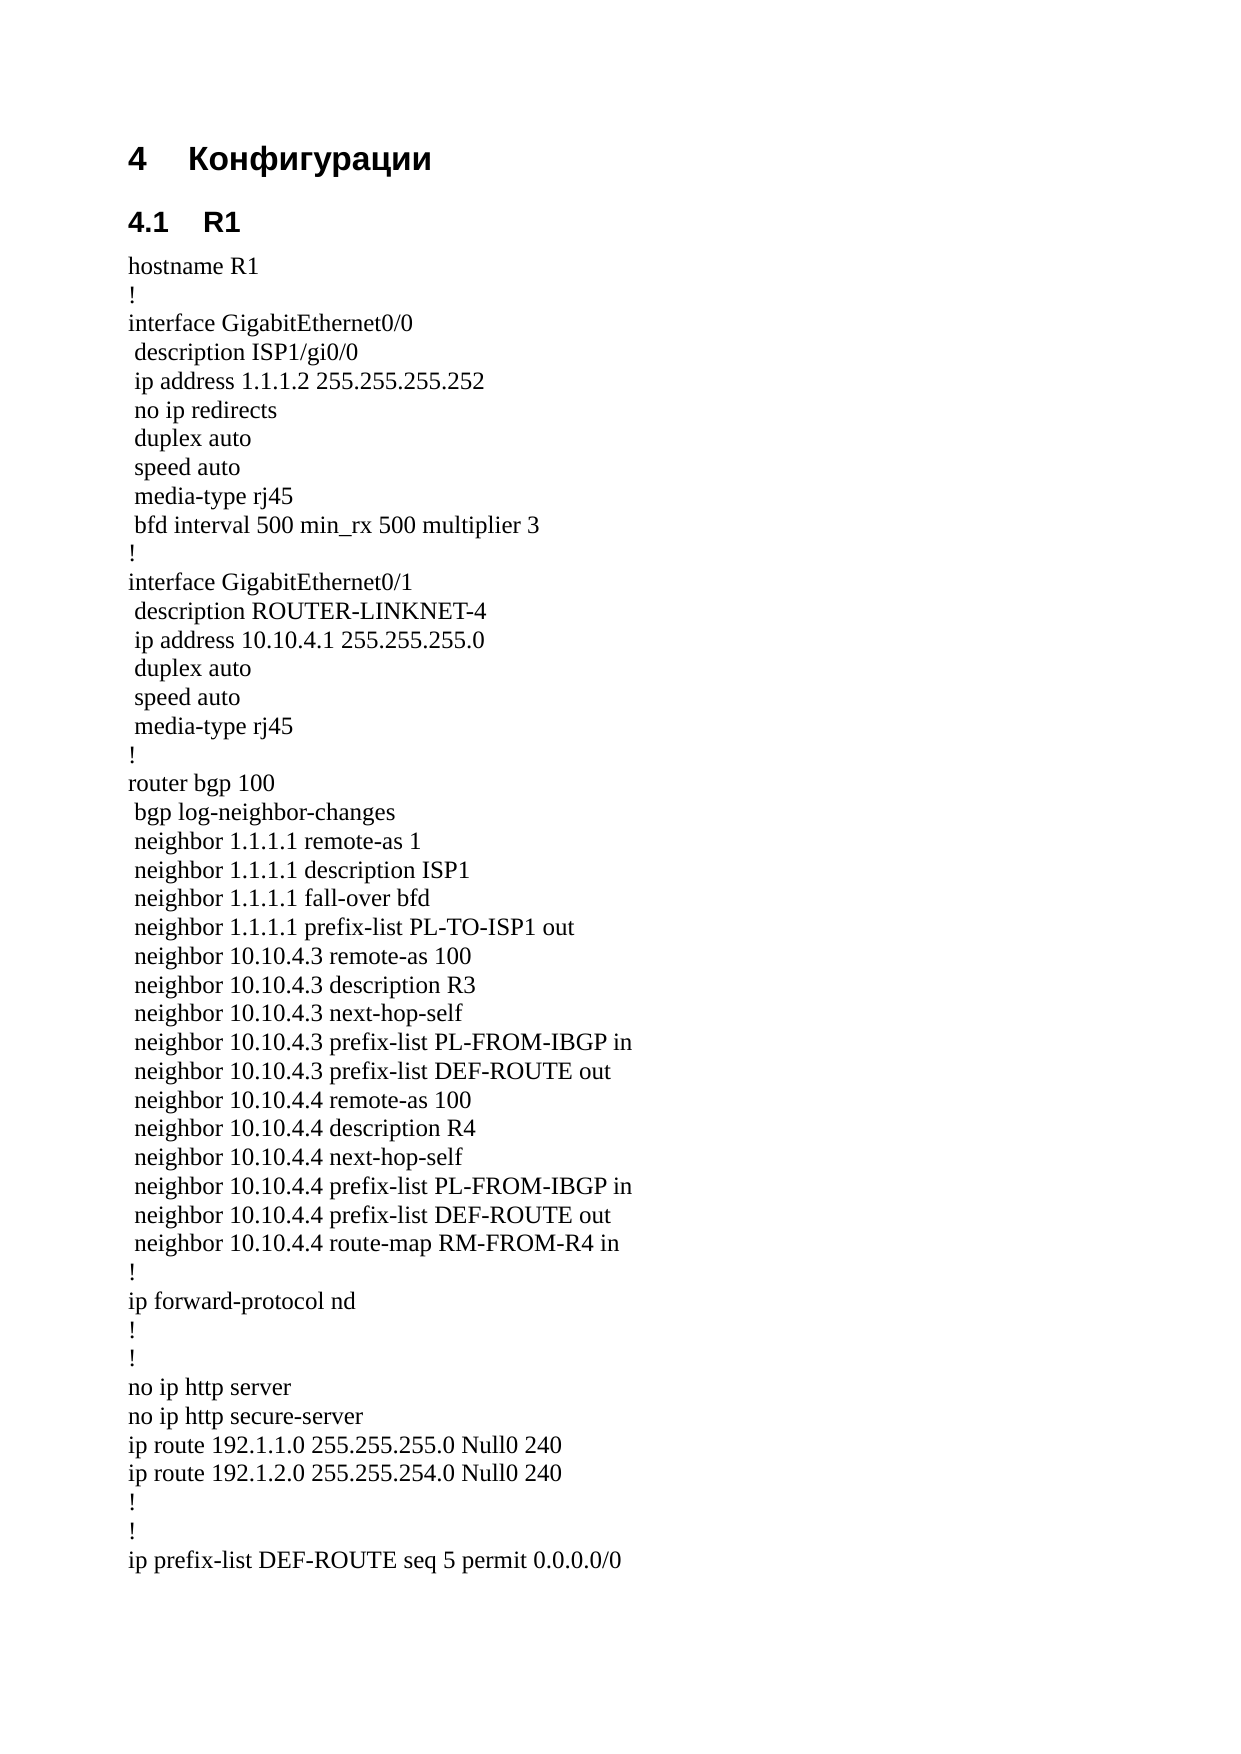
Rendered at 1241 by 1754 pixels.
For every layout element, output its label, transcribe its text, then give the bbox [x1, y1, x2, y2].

text router bgp 100 [128, 768, 1122, 797]
text ! [128, 1257, 1122, 1286]
text neighbor 1.1.1.1 description ISP1 [128, 855, 1122, 883]
text ip address 1.1.1.2 255.255.255.252 [128, 366, 1122, 395]
text description ISP1/gi0/0 [128, 337, 1122, 366]
text duplex auto [128, 423, 1122, 452]
text ! [128, 740, 1122, 768]
text interface GigabitEthernet0/0 [128, 308, 1122, 337]
text description ROUTER-LINKNET-4 [128, 596, 1122, 625]
text interface GigabitEthernet0/1 [128, 567, 1122, 596]
text ! [128, 1516, 1122, 1545]
text no ip http server [128, 1372, 1122, 1401]
text neighbor 1.1.1.1 fall-over bfd [128, 883, 1122, 912]
text neighbor 1.1.1.1 remote-as 1 [128, 826, 1122, 855]
text media-type rj45 [128, 481, 1122, 510]
text ! [128, 1343, 1122, 1372]
text no ip http secure-server [128, 1401, 1122, 1430]
text neighbor 10.10.4.4 prefix-list DEF-ROUTE out [128, 1200, 1122, 1228]
text bfd interval 500 min_rx 500 multiplier 3 [128, 510, 1122, 538]
text media-type rj45 [128, 711, 1122, 740]
text neighbor 10.10.4.4 remote-as 100 [128, 1085, 1122, 1113]
text ip forward-protocol nd [128, 1286, 1122, 1315]
text ! [128, 538, 1122, 567]
text ip address 10.10.4.1 255.255.255.0 [128, 625, 1122, 653]
text ! [128, 1315, 1122, 1343]
text neighbor 10.10.4.3 description R3 [128, 970, 1122, 998]
subtitle Конфигурации [128, 139, 1122, 178]
text ip route 192.1.2.0 255.255.254.0 Null0 240 [128, 1458, 1122, 1487]
text neighbor 10.10.4.4 next-hop-self [128, 1142, 1122, 1171]
text duplex auto [128, 653, 1122, 682]
text hostname R1 [128, 251, 1122, 280]
text neighbor 10.10.4.4 route-map RM-FROM-R4 in [128, 1228, 1122, 1257]
text neighbor 10.10.4.3 prefix-list DEF-ROUTE out [128, 1056, 1122, 1085]
text neighbor 10.10.4.3 remote-as 100 [128, 941, 1122, 970]
text no ip redirects [128, 395, 1122, 423]
text ip prefix-list DEF-ROUTE seq 5 permit 0.0.0.0/0 [128, 1545, 1122, 1573]
text neighbor 10.10.4.3 next-hop-self [128, 998, 1122, 1027]
text neighbor 10.10.4.3 prefix-list PL-FROM-IBGP in [128, 1027, 1122, 1056]
text ! [128, 280, 1122, 308]
text ! [128, 1487, 1122, 1516]
text neighbor 1.1.1.1 prefix-list PL-TO-ISP1 out [128, 912, 1122, 941]
text speed auto [128, 682, 1122, 711]
text neighbor 10.10.4.4 prefix-list PL-FROM-IBGP in [128, 1171, 1122, 1200]
text speed auto [128, 452, 1122, 481]
text ip route 192.1.1.0 255.255.255.0 Null0 240 [128, 1430, 1122, 1458]
text bgp log-neighbor-changes [128, 797, 1122, 826]
text neighbor 10.10.4.4 description R4 [128, 1113, 1122, 1142]
subtitle R1 [128, 205, 1122, 238]
